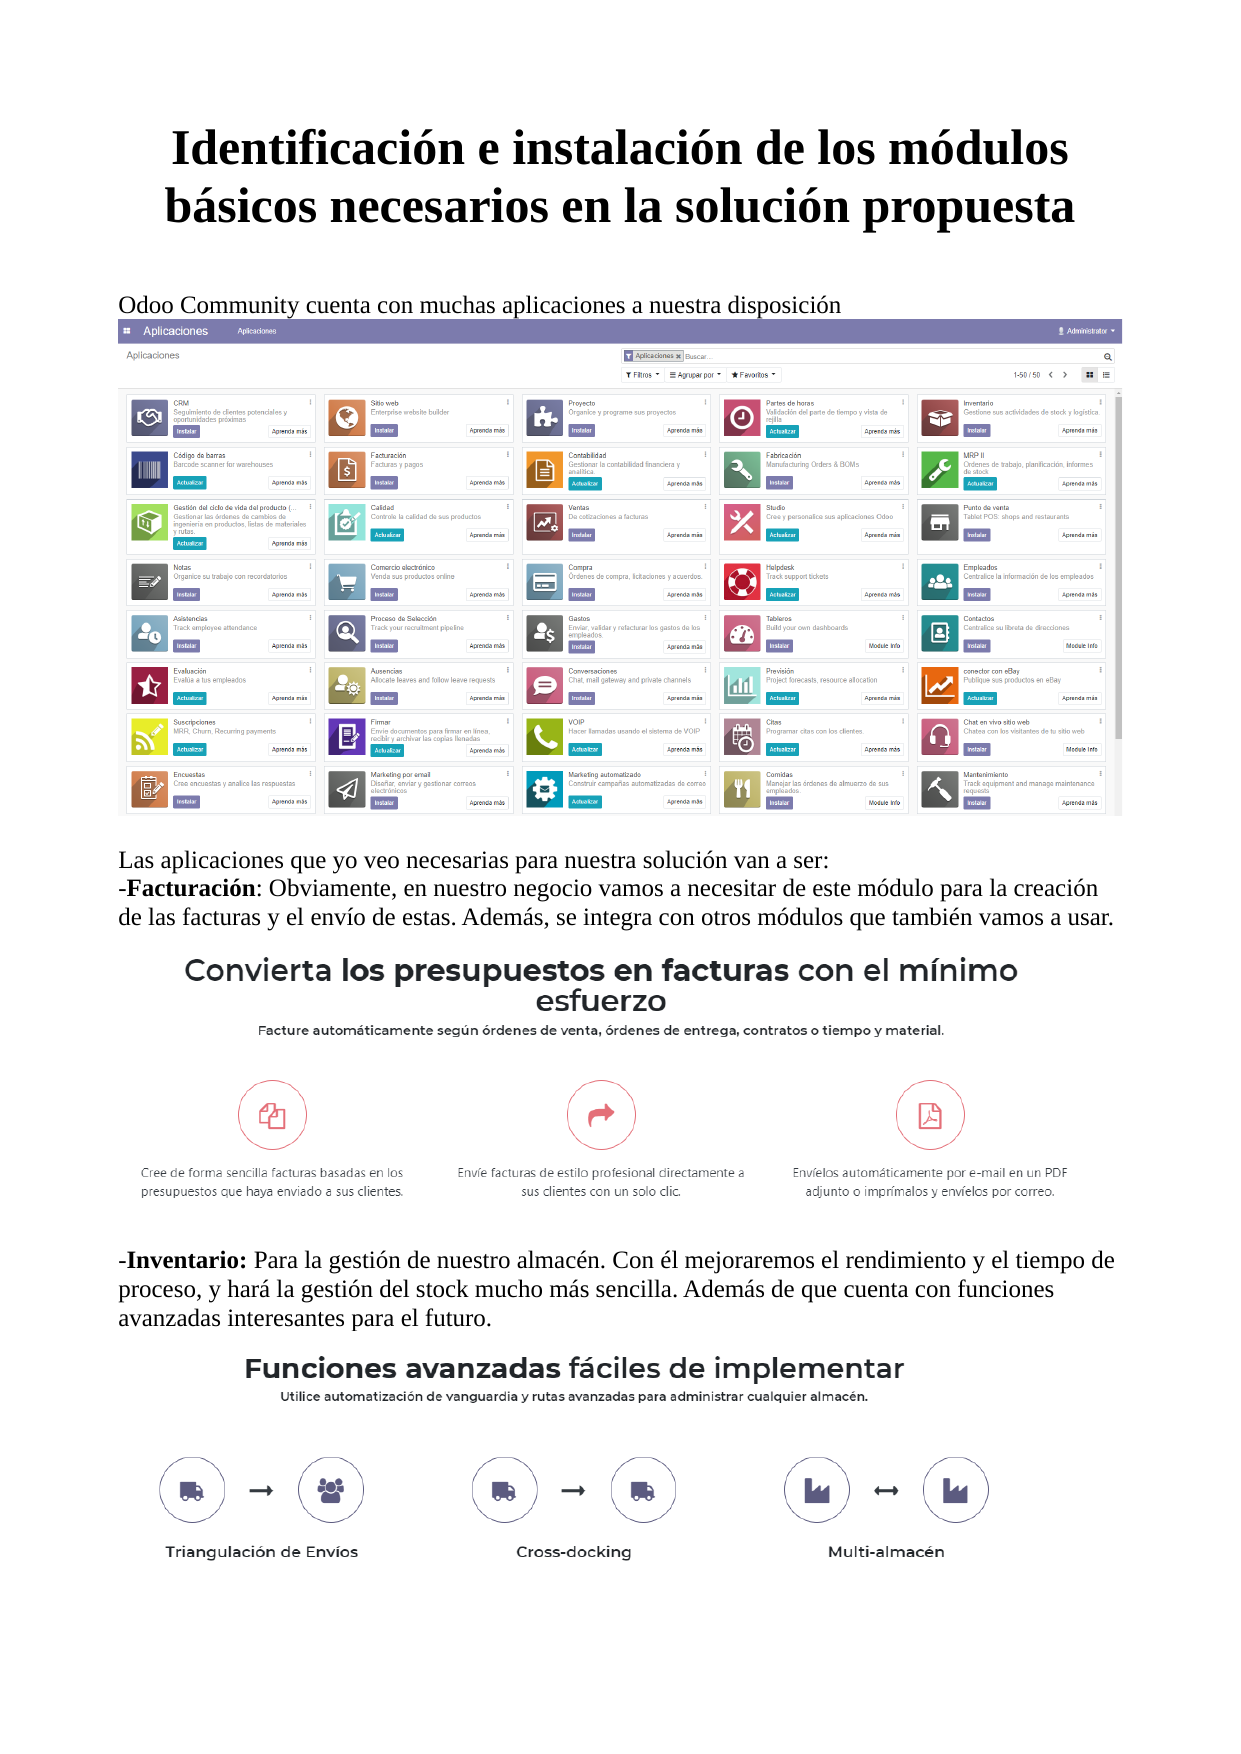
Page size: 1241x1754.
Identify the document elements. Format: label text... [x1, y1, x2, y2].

picture [118, 1331, 1123, 1589]
text -Facturación: Obviamente, en nuestro negocio vamos a necesitar de este módulo para la creación de las facturas y el envío de estas. Además, se integra con otros módulos que también vamos a usar. [118, 873, 1122, 931]
picture [118, 931, 1123, 1217]
picture [118, 319, 1123, 816]
text Identificación e instalación de los módulos básicos necesarios en la solución propuesta [118, 118, 1122, 233]
text -Inventario: Para la gestión de nuestro almacén. Con él mejoraremos el rendimiento y el tiempo de proceso, y hará la gestión del stock mucho más sencilla. Además de que cuenta con funciones avanzadas interesantes para el futuro. [118, 1245, 1122, 1331]
text Odoo Community cuenta con muchas aplicaciones a nuestra disposición [118, 291, 1122, 319]
text Las aplicaciones que yo veo necesarias para nuestra solución van a ser: [118, 845, 1122, 873]
